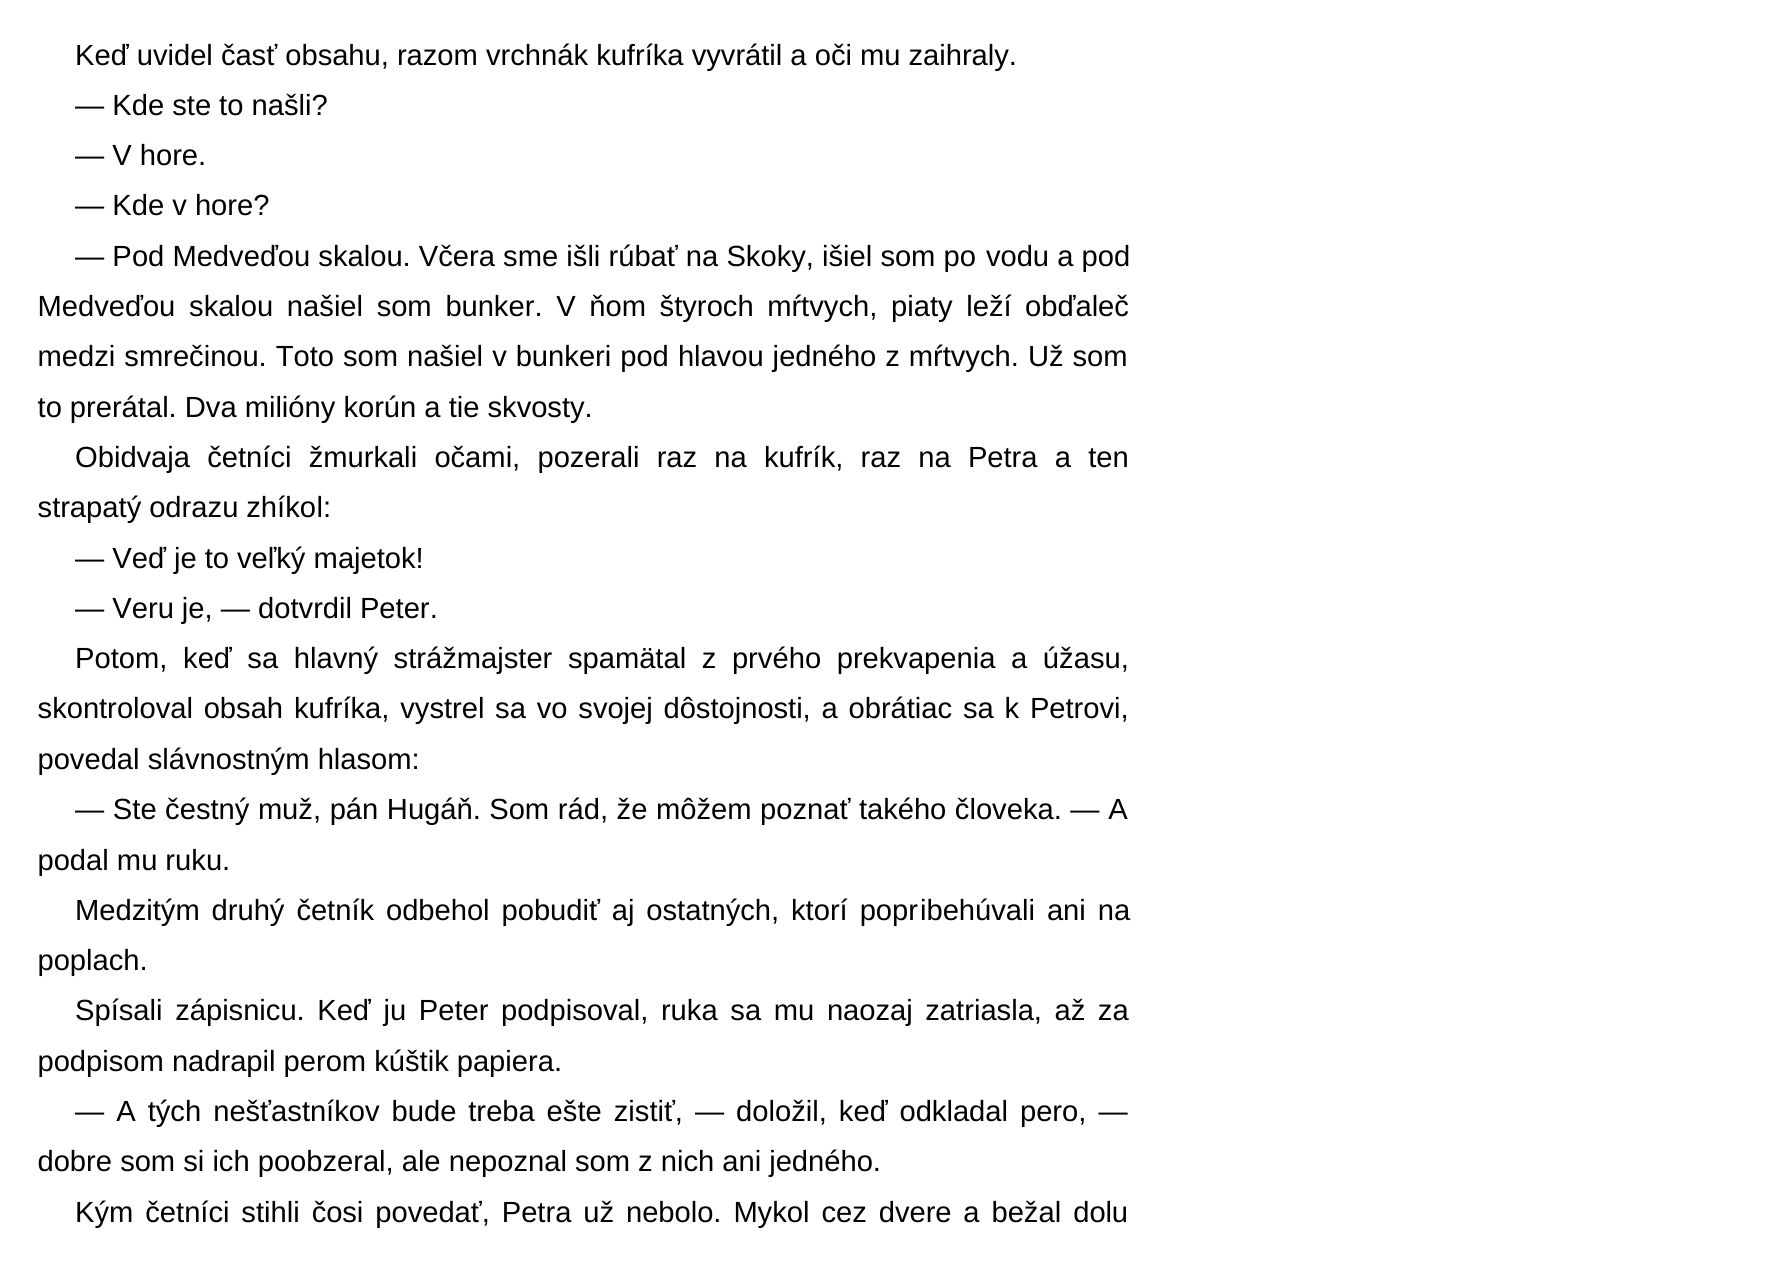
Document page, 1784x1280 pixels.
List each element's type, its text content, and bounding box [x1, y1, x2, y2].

text Medzitým druhý četník odbehol pobudiť aj ostatných, ktorí popribehúvali ani na poplach. [37, 893, 1130, 977]
text — Ste čestný muž, pán Hugáň. Som rád, že môžem poznať takého človeka. — A podal mu ruku. [37, 792, 1130, 876]
text — Kde v hore? [37, 188, 1130, 222]
text — V hore. [37, 138, 1130, 172]
text Potom, keď sa hlavný strážmajster spamätal z prvého prekvapenia a úžasu, skontroloval obsah kufríka, vystrel sa vo svojej dôstojnosti, a obrátiac sa k Petrovi, povedal slávnostným hlasom: [37, 641, 1130, 775]
text — Veru je, — dotvrdil Peter. [37, 591, 1130, 624]
text Obidvaja četníci žmurkali očami, pozerali raz na kufrík, raz na Petra a ten strapatý odrazu zhíkol: [37, 440, 1130, 524]
text — A tých nešťastníkov bude treba ešte zistiť, — doložil, keď odkladal pero, — dobre som si ich poobzeral, ale nepoznal som z nich ani jedného. [37, 1094, 1130, 1178]
text Keď uvidel časť obsahu, razom vrchnák kufríka vyvrátil a oči mu zaihraly. [37, 37, 1130, 71]
text Kým četníci stihli čosi povedať, Petra už nebolo. Mykol cez dvere a bežal dolu [37, 1195, 1130, 1228]
text — Kde ste to našli? [37, 88, 1130, 121]
text — Veď je to veľký majetok! [37, 541, 1130, 574]
text Spísali zápisnicu. Keď ju Peter podpisoval, ruka sa mu naozaj zatriasla, až za podpisom nadrapil perom kúštik papiera. [37, 993, 1130, 1077]
text — Pod Medveďou skalou. Včera sme išli rúbať na Skoky, išiel som po vodu a pod Medveďou skalou našiel som bunker. V ňom štyroch mŕtvych, piaty leží obďaleč medzi smrečinou. Toto som našiel v bunkeri pod hlavou jedného z mŕtvych. Už som to prerátal. Dva milióny korún a tie skvosty. [37, 239, 1130, 423]
